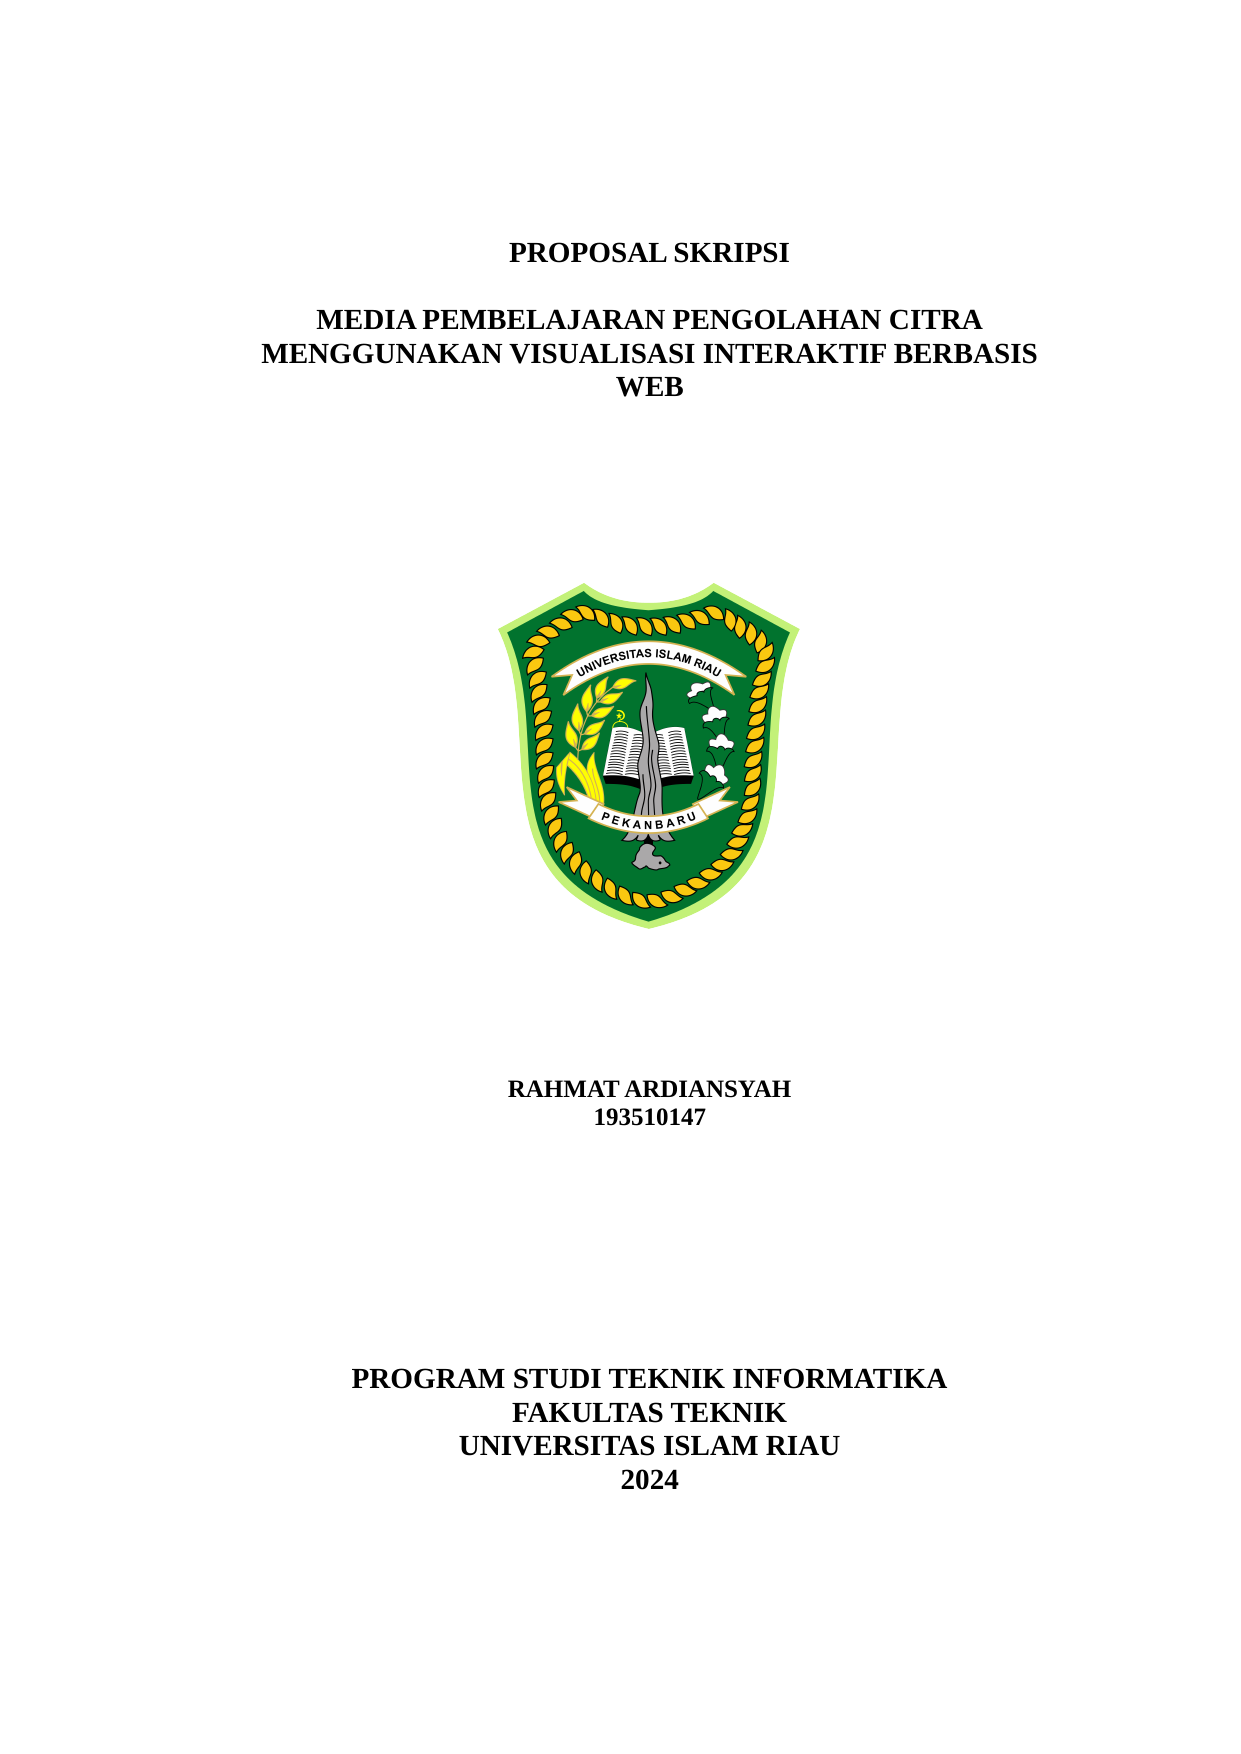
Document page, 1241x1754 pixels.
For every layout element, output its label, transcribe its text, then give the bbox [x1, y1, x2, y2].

text RAHMAT ARDIANSYAH [236, 1074, 1063, 1102]
text 2024 [236, 1462, 1063, 1495]
text UNIVERSITAS ISLAM RIAU [236, 1428, 1063, 1462]
text 193510147 [236, 1102, 1063, 1131]
text FAKULTAS TEKNIK [236, 1395, 1063, 1428]
text PROGRAM STUDI TEKNIK INFORMATIKA [236, 1361, 1063, 1395]
picture [488, 570, 810, 940]
text PROPOSAL SKRIPSI [236, 235, 1063, 269]
text MEDIA PEMBELAJARAN PENGOLAHAN CITRA MENGGUNAKAN VISUALISASI INTERAKTIF BERBASIS WEB [236, 302, 1063, 403]
